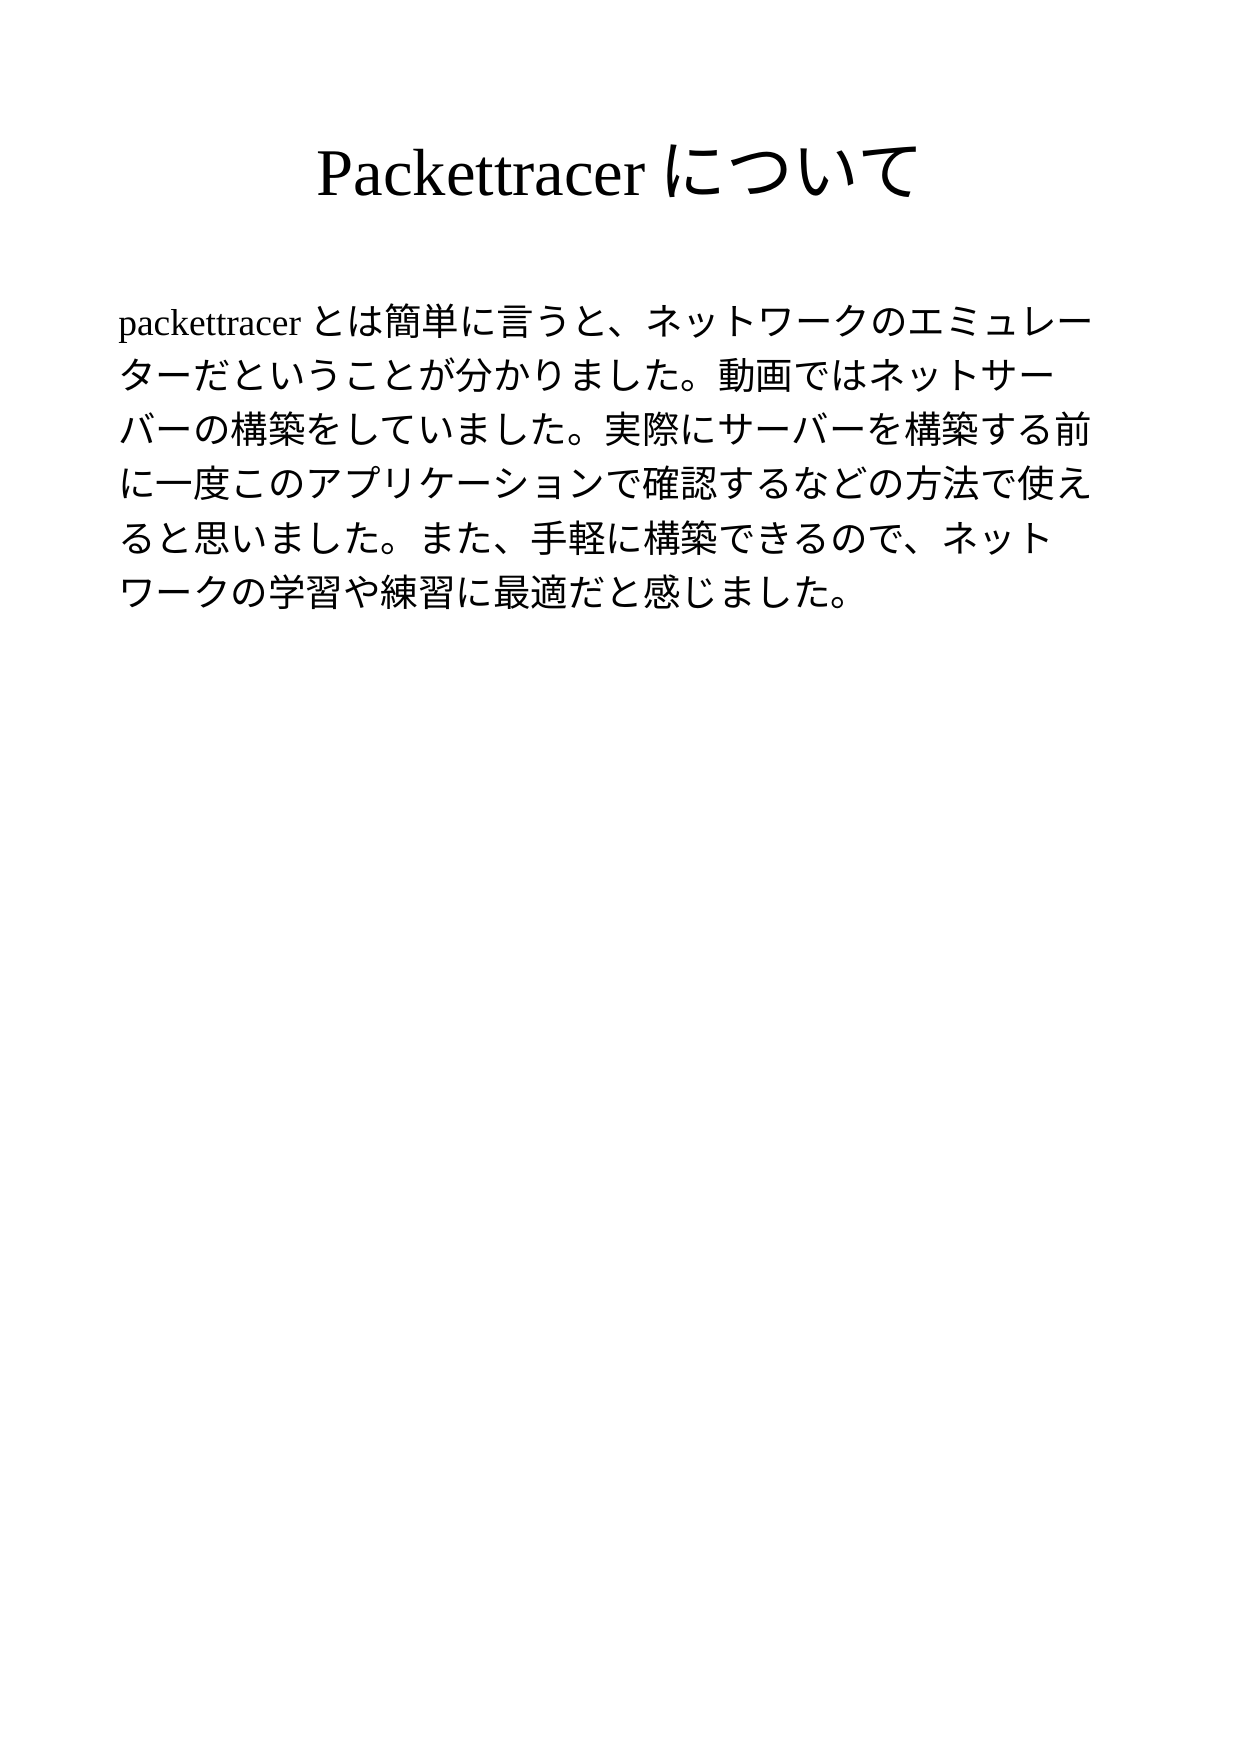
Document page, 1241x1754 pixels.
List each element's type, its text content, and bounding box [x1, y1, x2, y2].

text Packettracerについて [118, 118, 1122, 215]
text packettracerとは簡単に言うと、ネットワークのエミュレーターだということが分かりました。動画ではネットサーバーの構築をしていました。実際にサーバーを構築する前に一度このアプリケーションで確認するなどの方法で使えると思いました。また、手軽に構築できるので、ネットワークの学習や練習に最適だと感じました。 [118, 291, 1122, 617]
